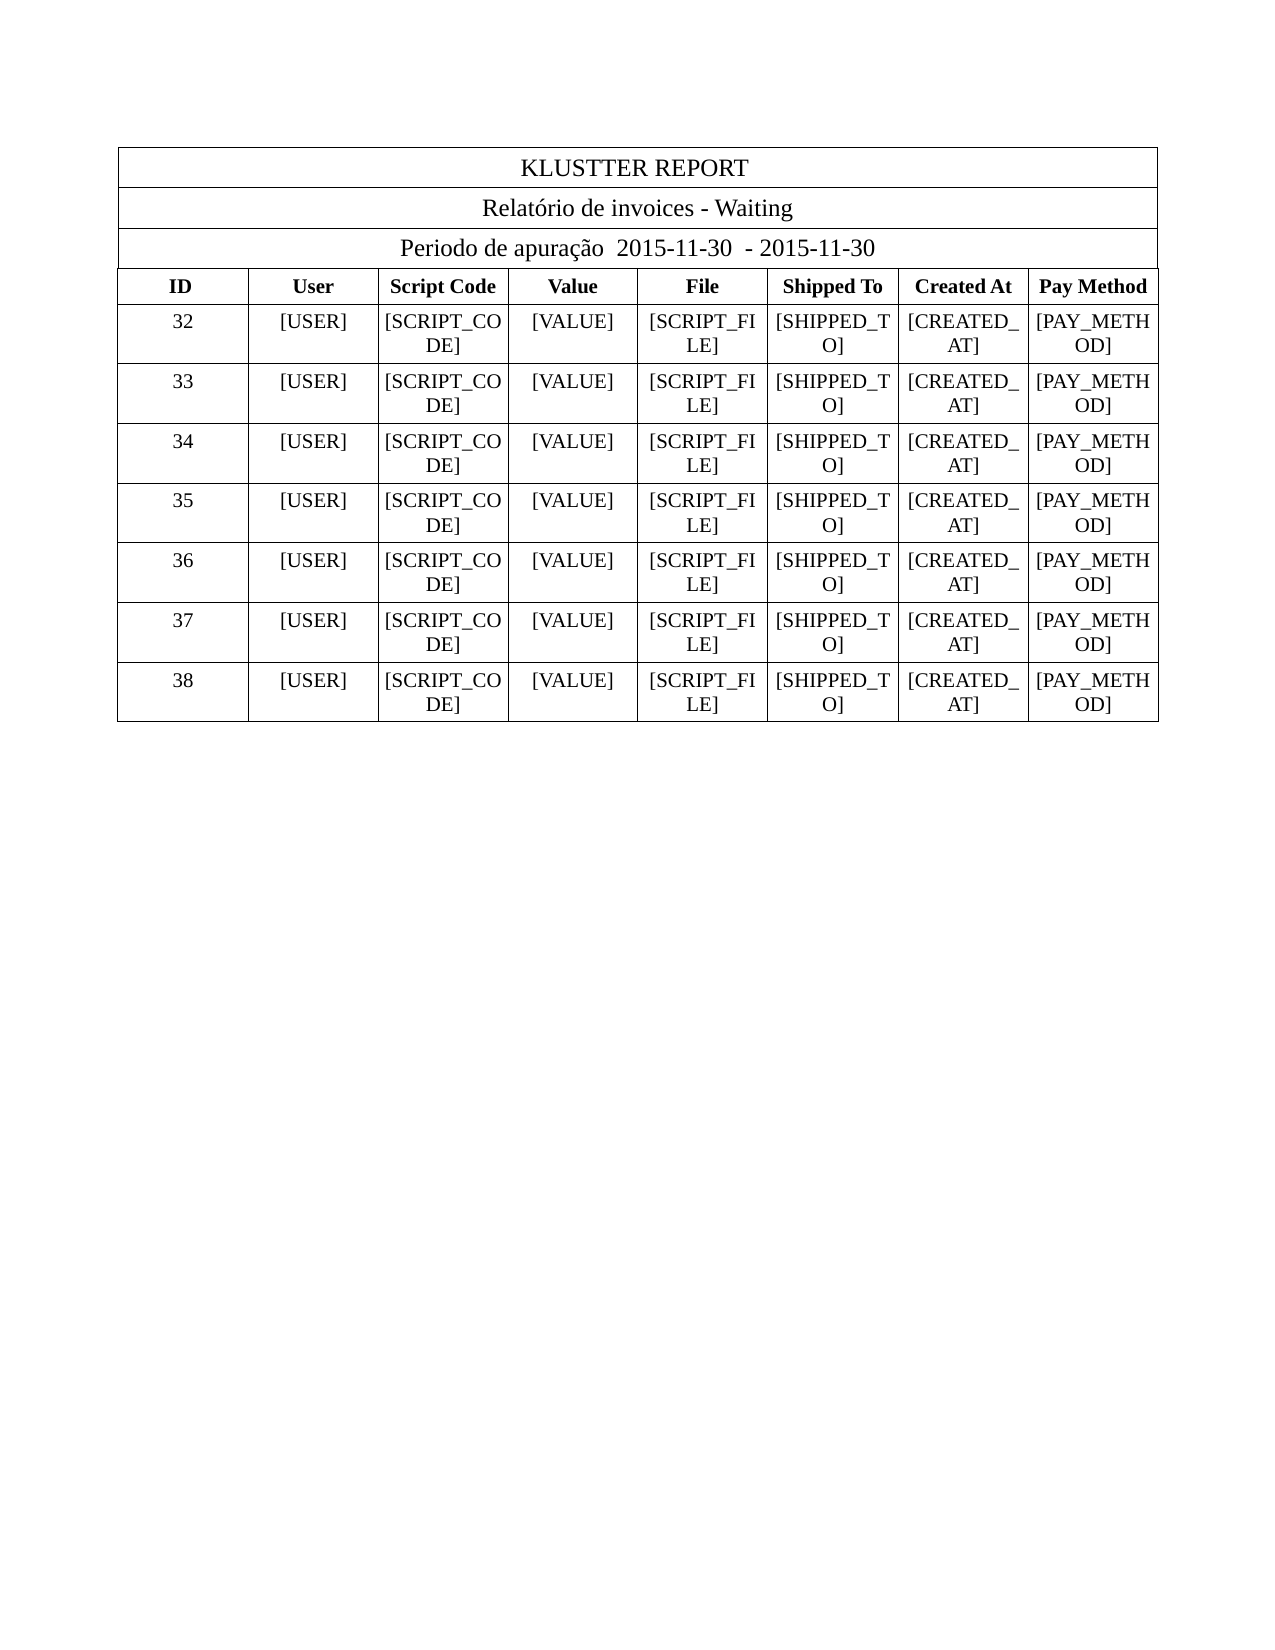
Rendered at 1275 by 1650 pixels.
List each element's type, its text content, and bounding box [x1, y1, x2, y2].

table_cell [SHIPPED_TO] [768, 424, 898, 483]
table_cell 34 [118, 424, 248, 483]
table_header Pay Method [1029, 269, 1158, 303]
table_cell [SHIPPED_TO] [768, 364, 898, 423]
table_cell [SHIPPED_TO] [768, 484, 898, 542]
table_cell [PAY_METHOD] [1029, 424, 1158, 483]
table_cell [USER] [249, 603, 378, 662]
table_cell [PAY_METHOD] [1029, 484, 1158, 542]
table_cell [VALUE] [509, 663, 637, 721]
table_cell [PAY_METHOD] [1029, 663, 1158, 721]
table_cell [SCRIPT_FILE] [638, 305, 767, 363]
table_cell [CREATED_AT] [899, 543, 1028, 602]
table_cell [USER] [249, 364, 378, 423]
table_cell [PAY_METHOD] [1029, 603, 1158, 662]
table_cell 38 [118, 663, 248, 721]
table_cell [VALUE] [509, 364, 637, 423]
table_cell [CREATED_AT] [899, 305, 1028, 363]
table_cell [PAY_METHOD] [1029, 364, 1158, 423]
table_cell [USER] [249, 305, 378, 363]
table_cell [SCRIPT_CODE] [379, 663, 508, 721]
table_cell [USER] [249, 424, 378, 483]
table_cell [USER] [249, 484, 378, 542]
table_cell [USER] [249, 543, 378, 602]
table_cell [SCRIPT_CODE] [379, 543, 508, 602]
table_cell [PAY_METHOD] [1029, 305, 1158, 363]
table_cell 35 [118, 484, 248, 542]
table_cell 32 [118, 305, 248, 363]
table_header Shipped To [768, 269, 898, 303]
table_cell [CREATED_AT] [899, 484, 1028, 542]
table_cell [SCRIPT_CODE] [379, 364, 508, 423]
table_cell [SCRIPT_CODE] [379, 603, 508, 662]
table_cell [SCRIPT_FILE] [638, 424, 767, 483]
table_cell [SCRIPT_FILE] [638, 543, 767, 602]
table_header User [249, 269, 378, 303]
table_cell Periodo de apuração 2015-11-30 - 2015-11-30 [119, 229, 1157, 268]
table_header Created At [899, 269, 1028, 303]
table_cell [SCRIPT_CODE] [379, 305, 508, 363]
table_cell [SCRIPT_FILE] [638, 484, 767, 542]
table_cell [VALUE] [509, 305, 637, 363]
table_header KLUSTTER REPORT [119, 148, 1157, 187]
table_cell 37 [118, 603, 248, 662]
table_header Script Code [379, 269, 508, 303]
table_cell [VALUE] [509, 484, 637, 542]
table_cell [SHIPPED_TO] [768, 305, 898, 363]
table_cell [SHIPPED_TO] [768, 603, 898, 662]
table_cell [CREATED_AT] [899, 603, 1028, 662]
table_header Value [509, 269, 637, 303]
table_cell [CREATED_AT] [899, 364, 1028, 423]
table_cell [VALUE] [509, 603, 637, 662]
table_cell [CREATED_AT] [899, 663, 1028, 721]
table_cell [PAY_METHOD] [1029, 543, 1158, 602]
table_cell 36 [118, 543, 248, 602]
table_cell [SCRIPT_CODE] [379, 424, 508, 483]
table_cell [VALUE] [509, 424, 637, 483]
table_cell [SCRIPT_CODE] [379, 484, 508, 542]
table_cell [SHIPPED_TO] [768, 663, 898, 721]
table_cell [SCRIPT_FILE] [638, 663, 767, 721]
table_header ID [118, 269, 248, 303]
table_cell [SHIPPED_TO] [768, 543, 898, 602]
table_cell [CREATED_AT] [899, 424, 1028, 483]
table_cell [SCRIPT_FILE] [638, 603, 767, 662]
table_cell Relatório de invoices - Waiting [119, 188, 1157, 227]
table_cell [VALUE] [509, 543, 637, 602]
table_header File [638, 269, 767, 303]
table_cell 33 [118, 364, 248, 423]
table_cell [SCRIPT_FILE] [638, 364, 767, 423]
table_cell [USER] [249, 663, 378, 721]
